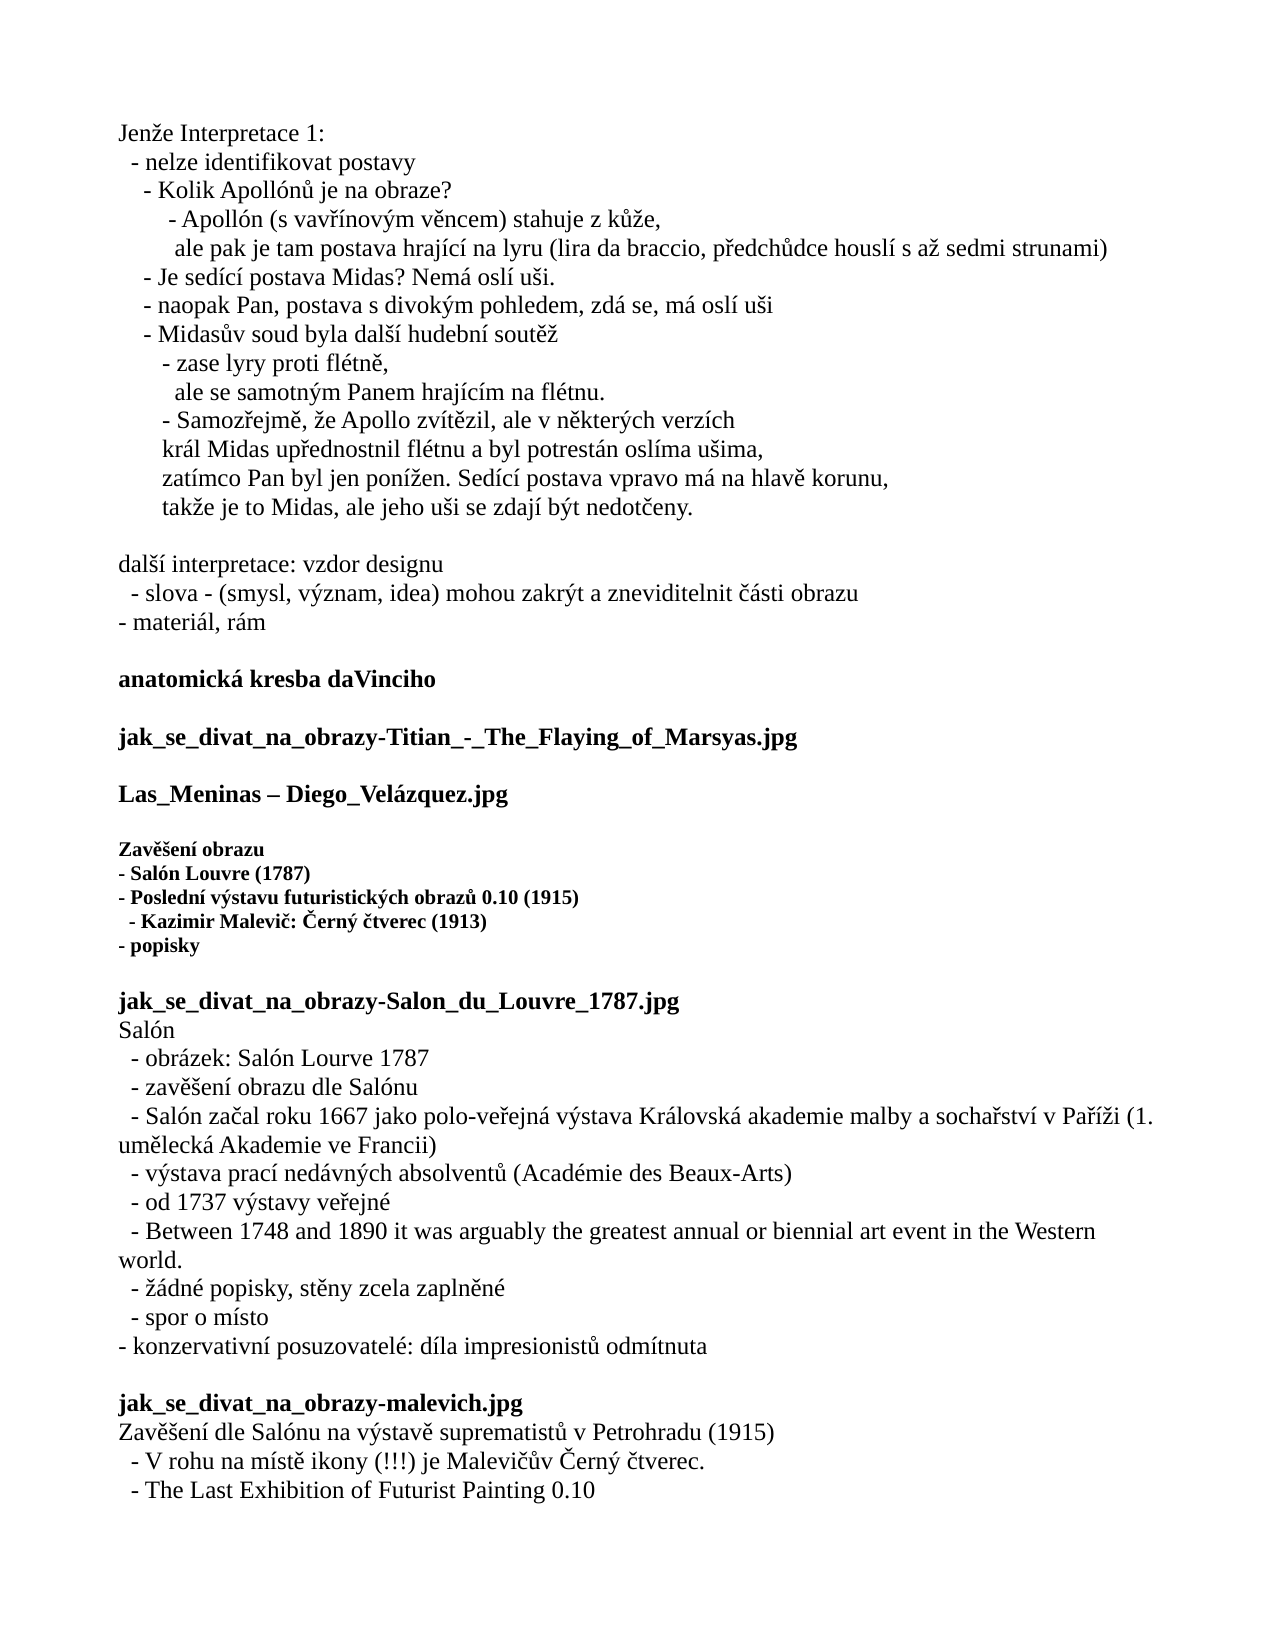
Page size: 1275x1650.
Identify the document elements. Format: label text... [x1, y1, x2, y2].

text Salón [118, 1015, 1157, 1043]
text Las_Meninas – Diego_Velázquez.jpg [118, 779, 1157, 808]
text - Poslední výstavu futuristických obrazů 0.10 (1915) [118, 885, 1157, 909]
text - žádné popisky, stěny zcela zaplněné [118, 1273, 1157, 1302]
text - Apollón (s vavřínovým věncem) stahuje z kůže, [118, 204, 1157, 233]
text Zavěšení obrazu [118, 837, 1157, 861]
text - spor o místo [118, 1302, 1157, 1331]
text - Kazimir Malevič: Černý čtverec (1913) [118, 909, 1157, 933]
text - nelze identifikovat postavy [118, 147, 1157, 176]
text - zavěšení obrazu dle Salónu [118, 1072, 1157, 1101]
text - Je sedící postava Midas? Nemá oslí uši. [118, 262, 1157, 291]
text - Salón začal roku 1667 jako polo-veřejná výstava Královská akademie malby a sochařství v Paříži (1. umělecká Akademie ve Francii) [118, 1101, 1157, 1158]
text jak_se_divat_na_obrazy-Titian_-_The_Flaying_of_Marsyas.jpg [118, 722, 1157, 751]
text zatímco Pan byl jen ponížen. Sedící postava vpravo má na hlavě korunu, [118, 463, 1157, 492]
text - The Last Exhibition of Futurist Painting 0.10 [118, 1475, 1157, 1503]
text - obrázek: Salón Lourve 1787 [118, 1043, 1157, 1072]
text - Between 1748 and 1890 it was arguably the greatest annual or biennial art event in the Western world. [118, 1216, 1157, 1273]
text - Samozřejmě, že Apollo zvítězil, ale v některých verzích [118, 406, 1157, 434]
text ale se samotným Panem hrajícím na flétnu. [118, 377, 1157, 406]
text - Kolik Apollónů je na obraze? [118, 176, 1157, 204]
text - od 1737 výstavy veřejné [118, 1187, 1157, 1216]
text - slova - (smysl, význam, idea) mohou zakrýt a zneviditelnit části obrazu [118, 578, 1157, 607]
text - Midasův soud byla další hudební soutěž [118, 319, 1157, 348]
text Zavěšení dle Salónu na výstavě suprematistů v Petrohradu (1915) [118, 1417, 1157, 1446]
text - popisky [118, 933, 1157, 957]
text takže je to Midas, ale jeho uši se zdají být nedotčeny. [118, 492, 1157, 521]
text - V rohu na místě ikony (!!!) je Malevičův Černý čtverec. [118, 1446, 1157, 1475]
text - zase lyry proti flétně, [118, 348, 1157, 377]
text - naopak Pan, postava s divokým pohledem, zdá se, má oslí uši [118, 291, 1157, 319]
text - konzervativní posuzovatelé: díla impresionistů odmítnuta [118, 1331, 1157, 1360]
text - materiál, rám [118, 607, 1157, 636]
text - Salón Louvre (1787) [118, 861, 1157, 885]
text král Midas upřednostnil flétnu a byl potrestán oslíma ušima, [118, 434, 1157, 463]
text jak_se_divat_na_obrazy-Salon_du_Louvre_1787.jpg [118, 986, 1157, 1015]
text Jenže Interpretace 1: [118, 118, 1157, 147]
text anatomická kresba daVinciho [118, 664, 1157, 693]
text - výstava prací nedávných absolventů (Académie des Beaux-Arts) [118, 1158, 1157, 1187]
text další interpretace: vzdor designu [118, 549, 1157, 578]
text jak_se_divat_na_obrazy-malevich.jpg [118, 1388, 1157, 1417]
text ale pak je tam postava hrající na lyru (lira da braccio, předchůdce houslí s až sedmi strunami) [118, 233, 1157, 262]
